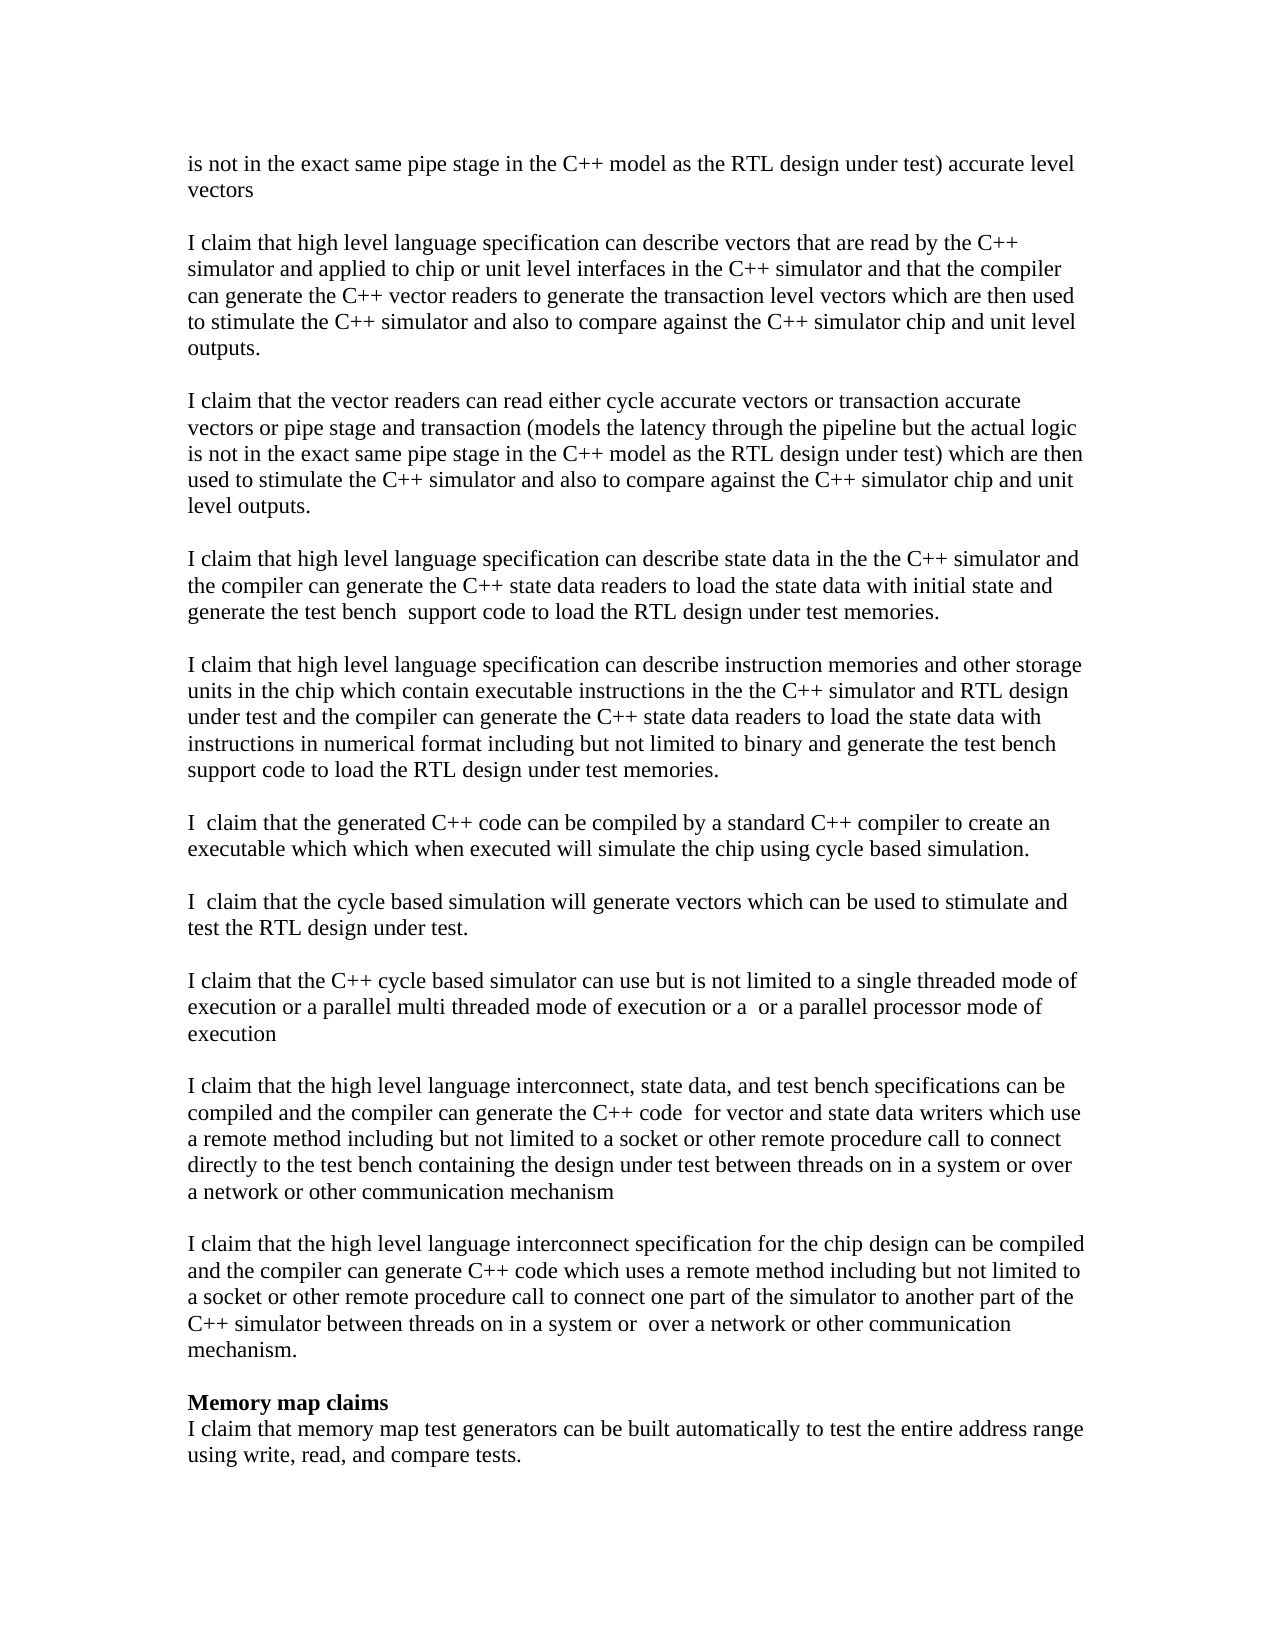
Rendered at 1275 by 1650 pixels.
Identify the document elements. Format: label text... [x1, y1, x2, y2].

text I claim that the generated C++ code can be compiled by a standard C++ compiler to create an executable which which when executed will simulate the chip using cycle based simulation. [187, 809, 1087, 862]
text I claim that memory map test generators can be built automatically to test the entire address range using write, read, and compare tests. [187, 1415, 1087, 1468]
text I claim that the high level language interconnect specification for the chip design can be compiled and the compiler can generate C++ code which uses a remote method including but not limited to a socket or other remote procedure call to connect one part of the simulator to another part of the C++ simulator between threads on in a system or over a network or other communication mechanism. [187, 1231, 1087, 1362]
text I claim that high level language specification can describe state data in the the C++ simulator and the compiler can generate the C++ state data readers to load the state data with initial state and generate the test bench support code to load the RTL design under test memories. [187, 545, 1087, 624]
text I claim that the vector readers can read either cycle accurate vectors or transaction accurate vectors or pipe stage and transaction (models the latency through the pipeline but the actual logic is not in the exact same pipe stage in the C++ model as the RTL design under test) which are then used to stimulate the C++ simulator and also to compare against the C++ simulator chip and unit level outputs. [187, 387, 1087, 519]
text I claim that the C++ cycle based simulator can use but is not limited to a single threaded mode of execution or a parallel multi threaded mode of execution or a or a parallel processor mode of execution [187, 967, 1087, 1046]
text I claim that high level language specification can describe instruction memories and other storage units in the chip which contain executable instructions in the the C++ simulator and RTL design under test and the compiler can generate the C++ state data readers to load the state data with instructions in numerical format including but not limited to binary and generate the test bench support code to load the RTL design under test memories. [187, 651, 1087, 782]
text I claim that the high level language interconnect, state data, and test bench specifications can be compiled and the compiler can generate the C++ code for vector and state data writers which use a remote method including but not limited to a socket or other remote procedure call to connect directly to the test bench containing the design under test between threads on in a system or over a network or other communication mechanism [187, 1072, 1087, 1204]
text I claim that the cycle based simulation will generate vectors which can be used to stimulate and test the RTL design under test. [187, 888, 1087, 941]
text is not in the exact same pipe stage in the C++ model as the RTL design under test) accurate level vectors [187, 150, 1087, 203]
text I claim that high level language specification can describe vectors that are read by the C++ simulator and applied to chip or unit level interfaces in the C++ simulator and that the compiler can generate the C++ vector readers to generate the transaction level vectors which are then used to stimulate the C++ simulator and also to compare against the C++ simulator chip and unit level outputs. [187, 229, 1087, 361]
text Memory map claims [187, 1389, 1087, 1415]
